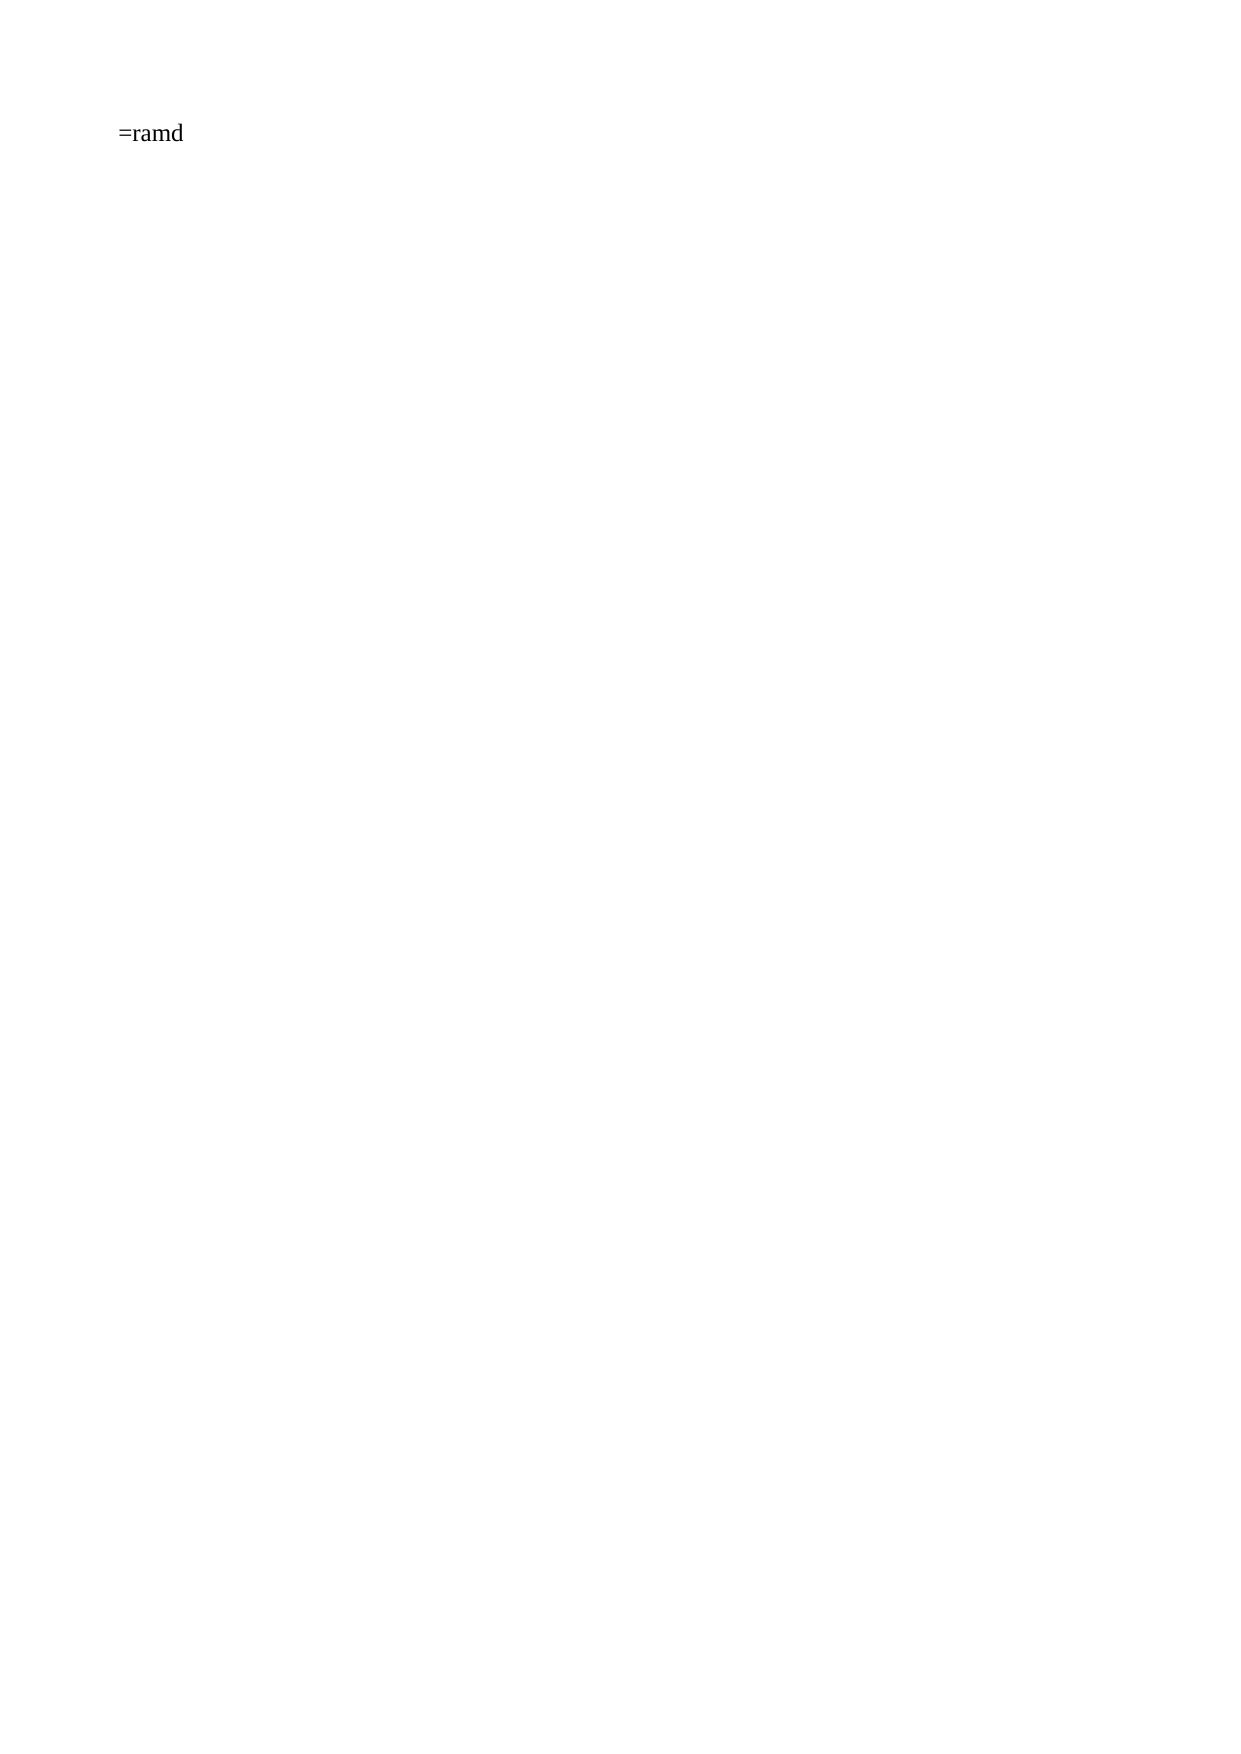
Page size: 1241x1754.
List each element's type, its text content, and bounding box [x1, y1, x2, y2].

text =ramd [118, 118, 1122, 147]
